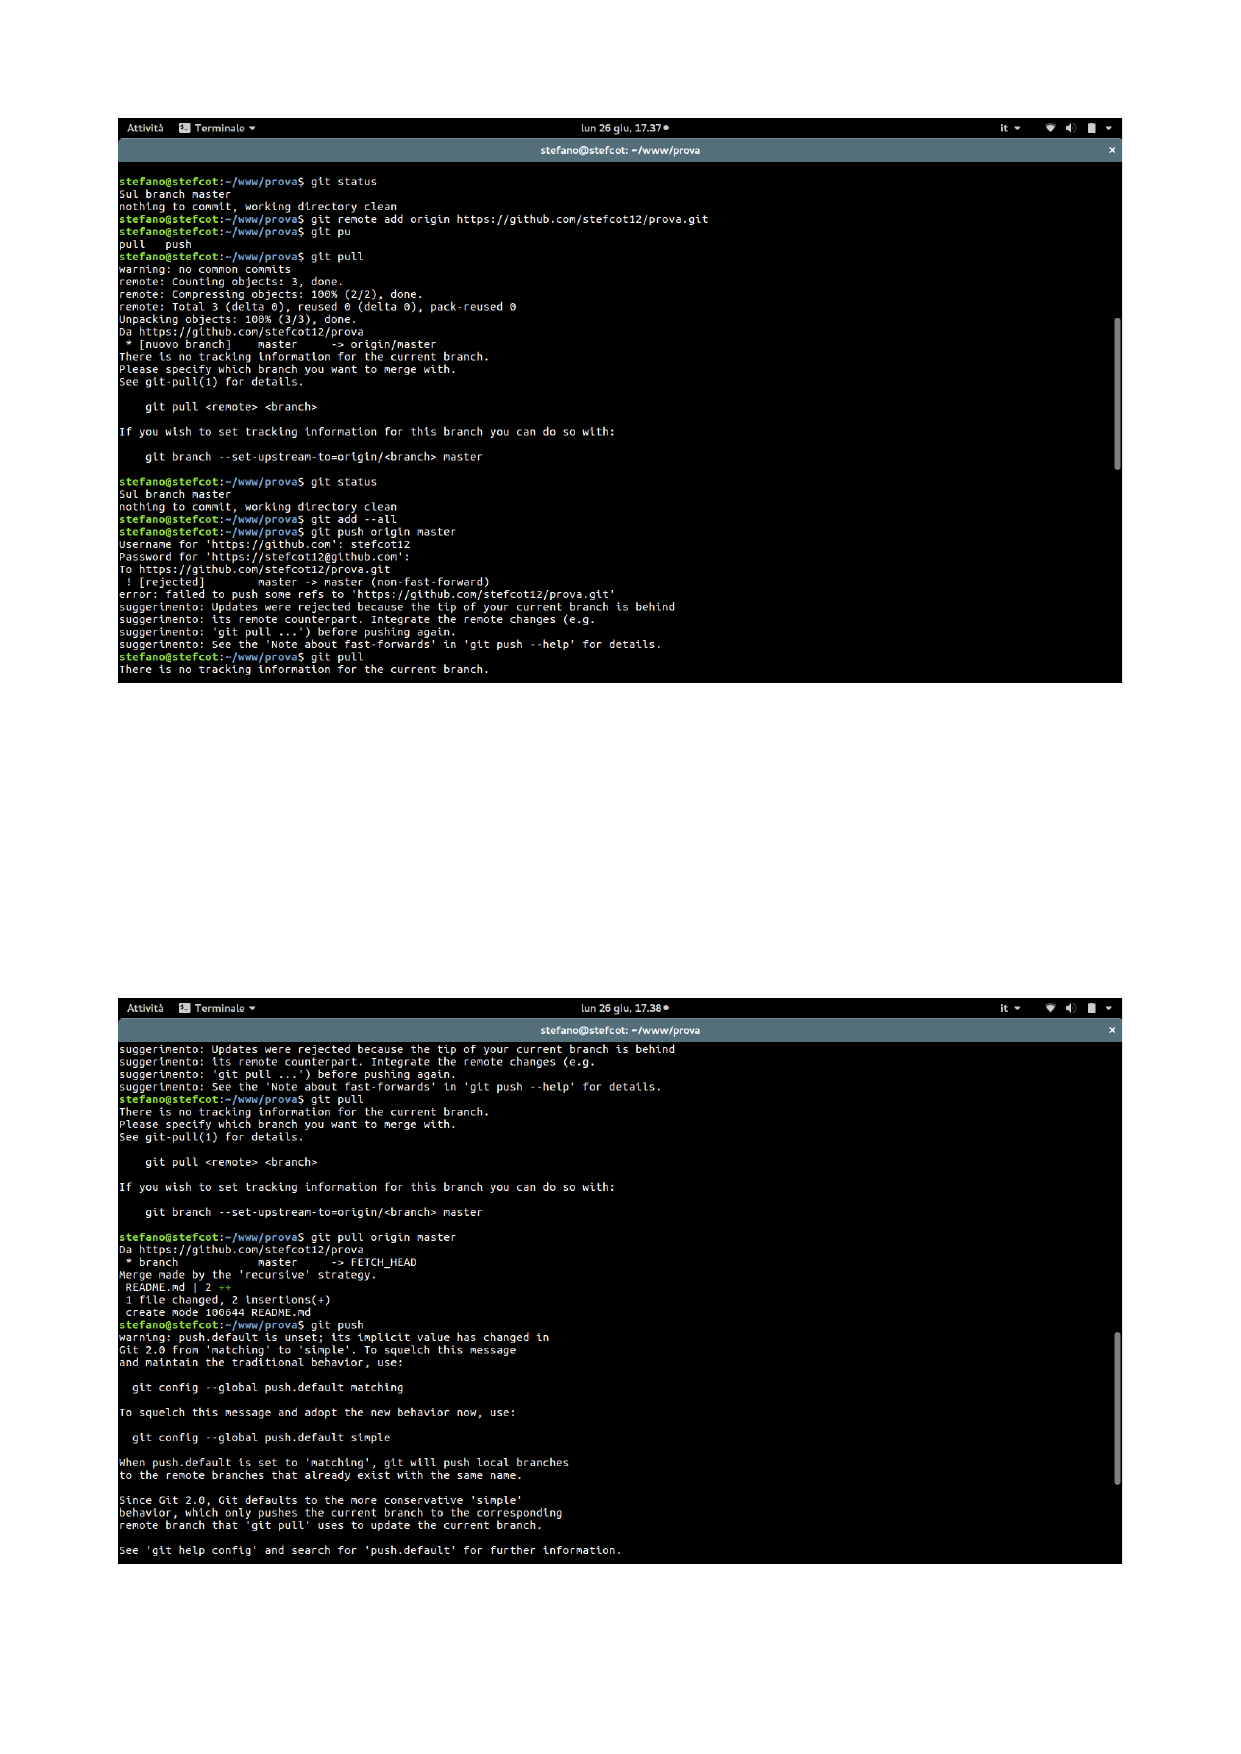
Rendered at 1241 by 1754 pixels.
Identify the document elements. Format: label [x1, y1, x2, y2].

picture [118, 998, 1123, 1564]
picture [118, 118, 1123, 683]
